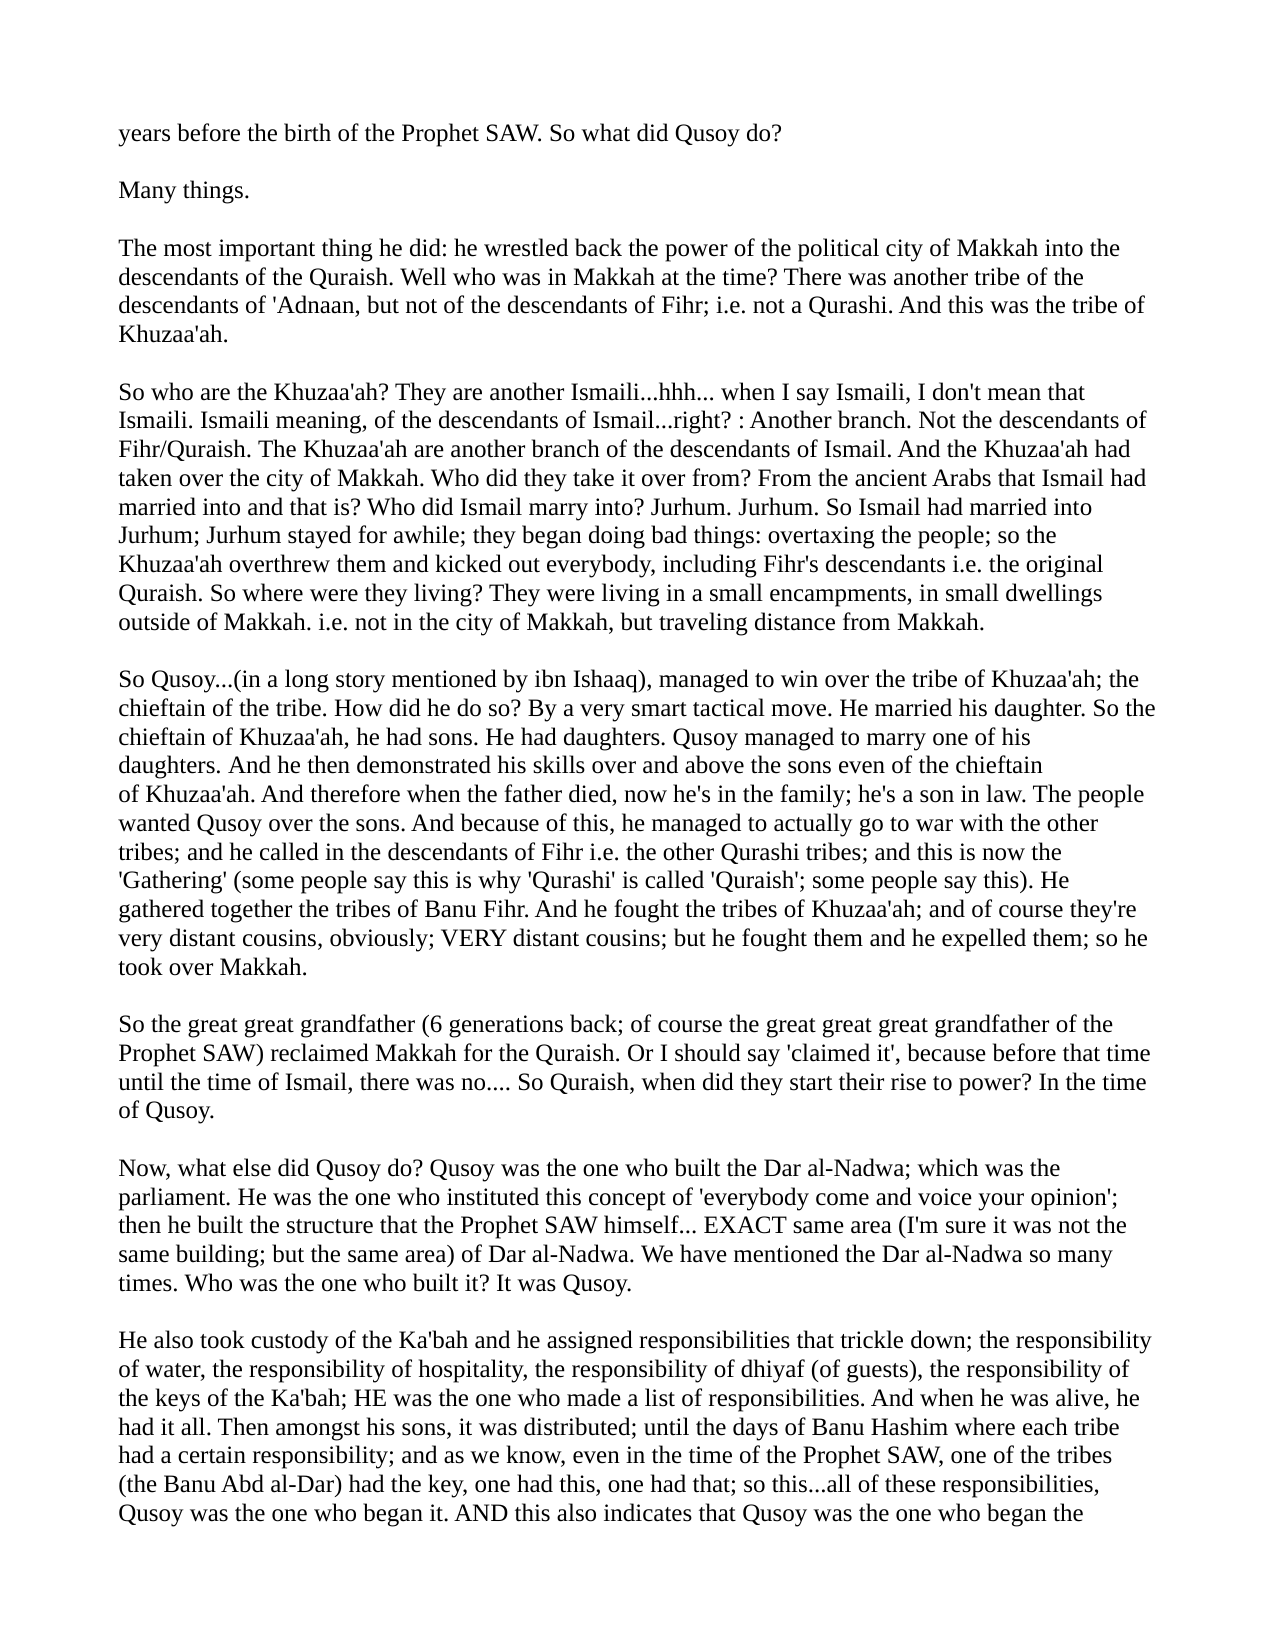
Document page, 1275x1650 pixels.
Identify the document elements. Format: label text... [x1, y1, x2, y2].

text years before the birth of the Prophet SAW. So what did Qusoy do? Many things. The most important thing he did: he wrestled back the power of the political city of Makkah into the descendants of the Quraish. Well who was in Makkah at the time? There was another tribe of the descendants of 'Adnaan, but not of the descendants of Fihr; i.e. not a Qurashi. And this was the tribe of Khuzaa'ah. So who are the Khuzaa'ah? They are another Ismaili...hhh... when I say Ismaili, I don't mean that Ismaili. Ismaili meaning, of the descendants of Ismail...right? : Another branch. Not the descendants of Fihr/Quraish. The Khuzaa'ah are another branch of the descendants of Ismail. And the Khuzaa'ah had taken over the city of Makkah. Who did they take it over from? From the ancient Arabs that Ismail had married into and that is? Who did Ismail marry into? Jurhum. Jurhum. So Ismail had married into Jurhum; Jurhum stayed for awhile; they began doing bad things: overtaxing the people; so the Khuzaa'ah overthrew them and kicked out everybody, including Fihr's descendants i.e. the original Quraish. So where were they living? They were living in a small encampments, in small dwellings outside of Makkah. i.e. not in the city of Makkah, but traveling distance from Makkah. So Qusoy...(in a long story mentioned by ibn Ishaaq), managed to win over the tribe of Khuzaa'ah; the chieftain of the tribe. How did he do so? By a very smart tactical move. He married his daughter. So the chieftain of Khuzaa'ah, he had sons. He had daughters. Qusoy managed to marry one of his daughters. And he then demonstrated his skills over and above the sons even of the chieftain of Khuzaa'ah. And therefore when the father died, now he's in the family; he's a son in law. The people wanted Qusoy over the sons. And because of this, he managed to actually go to war with the other tribes; and he called in the descendants of Fihr i.e. the other Qurashi tribes; and this is now the 'Gathering' (some people say this is why 'Qurashi' is called 'Quraish'; some people say this). He gathered together the tribes of Banu Fihr. And he fought the tribes of Khuzaa'ah; and of course they're very distant cousins, obviously; VERY distant cousins; but he fought them and he expelled them; so he took over Makkah. So the great great grandfather (6 generations back; of course the great great great grandfather of the Prophet SAW) reclaimed Makkah for the Quraish. Or I should say 'claimed it', because before that time until the time of Ismail, there was no.... So Quraish, when did they start their rise to power? In the time of Qusoy. Now, what else did Qusoy do? Qusoy was the one who built the Dar al-Nadwa; which was the parliament. He was the one who instituted this concept of 'everybody come and voice your opinion'; then he built the structure that the Prophet SAW himself... EXACT same area (I'm sure it was not the same building; but the same area) of Dar al-Nadwa. We have mentioned the Dar al-Nadwa so many times. Who was the one who built it? It was Qusoy. He also took custody of the Ka'bah and he assigned responsibilities that trickle down; the responsibility of water, the responsibility of hospitality, the responsibility of dhiyaf (of guests), the responsibility of the keys of the Ka'bah; HE was the one who made a list of responsibilities. And when he was alive, he had it all. Then amongst his sons, it was distributed; until the days of Banu Hashim where each tribe had a certain responsibility; and as we know, even in the time of the Prophet SAW, one of the tribes (the Banu Abd al-Dar) had the key, one had this, one had that; so this...all of these responsibilities, Qusoy was the one who began it. AND this also indicates that Qusoy was the one who began the [118, 118, 1157, 1527]
